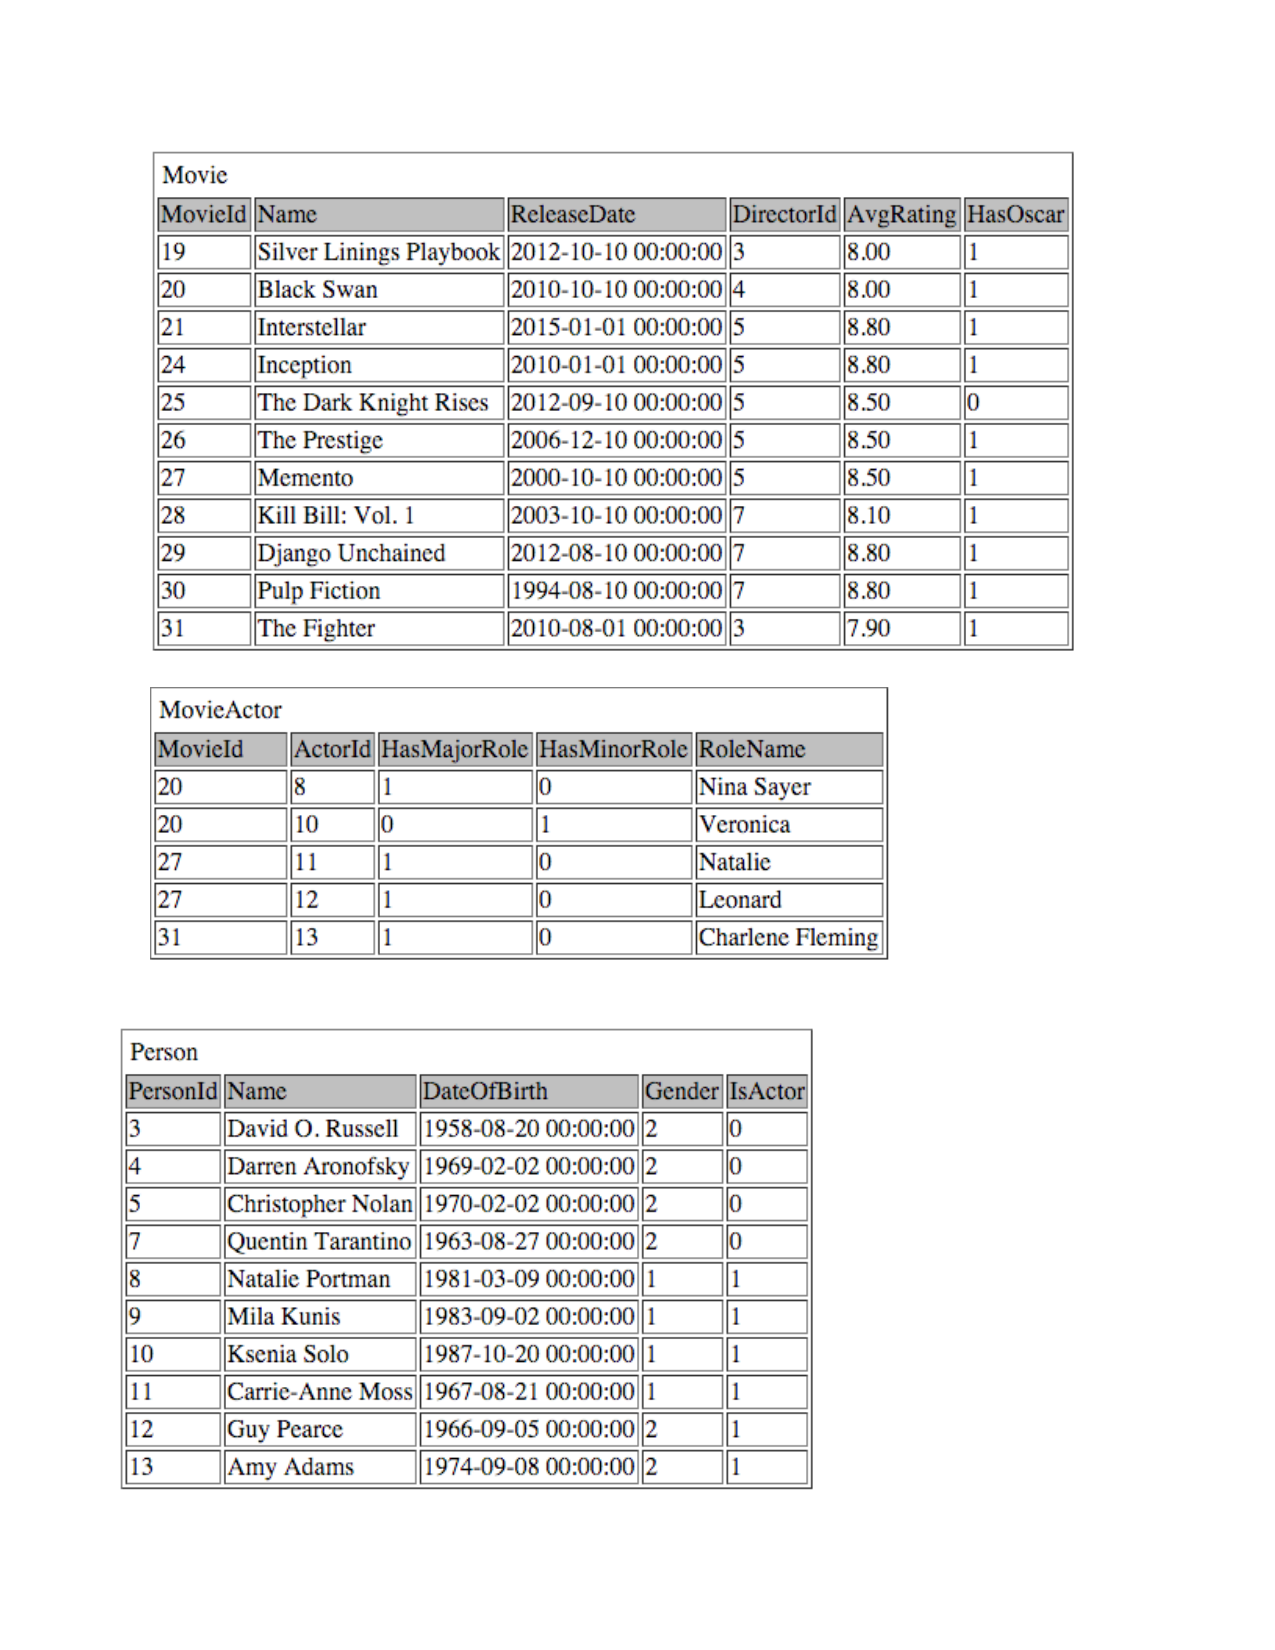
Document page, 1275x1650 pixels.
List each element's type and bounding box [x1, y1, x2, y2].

picture [150, 687, 889, 963]
picture [118, 1026, 816, 1494]
picture [150, 150, 1077, 654]
